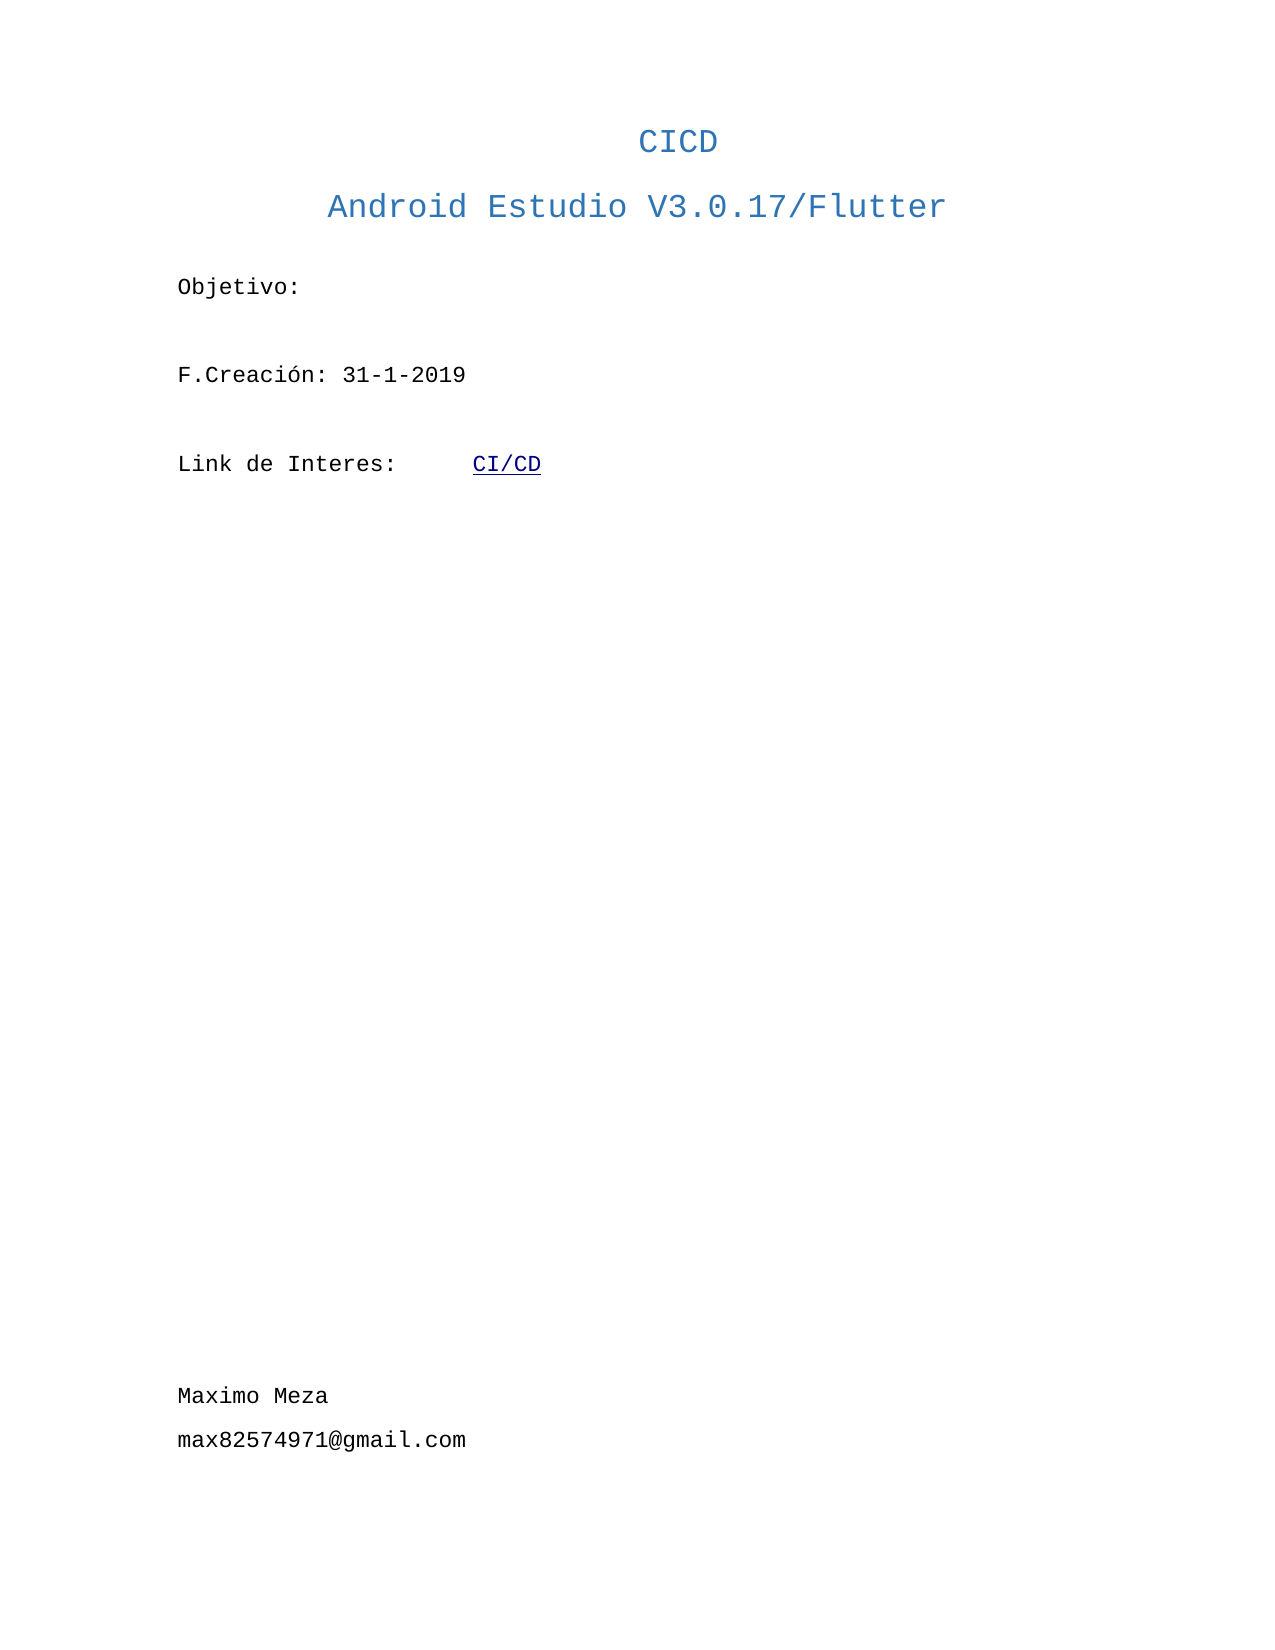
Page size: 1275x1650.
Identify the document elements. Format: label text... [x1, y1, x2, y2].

text F.Creación: 31-1-2019 [177, 364, 1098, 390]
text Objetivo: [177, 275, 1098, 301]
subtitle CICD [177, 125, 1098, 163]
text Link de Interes: CI/CD [177, 452, 1098, 478]
text Maximo Meza [177, 1384, 1098, 1410]
subtitle Android Estudio V3.0.17/Flutter [177, 190, 1098, 228]
text max82574971@gmail.com [177, 1429, 1098, 1455]
